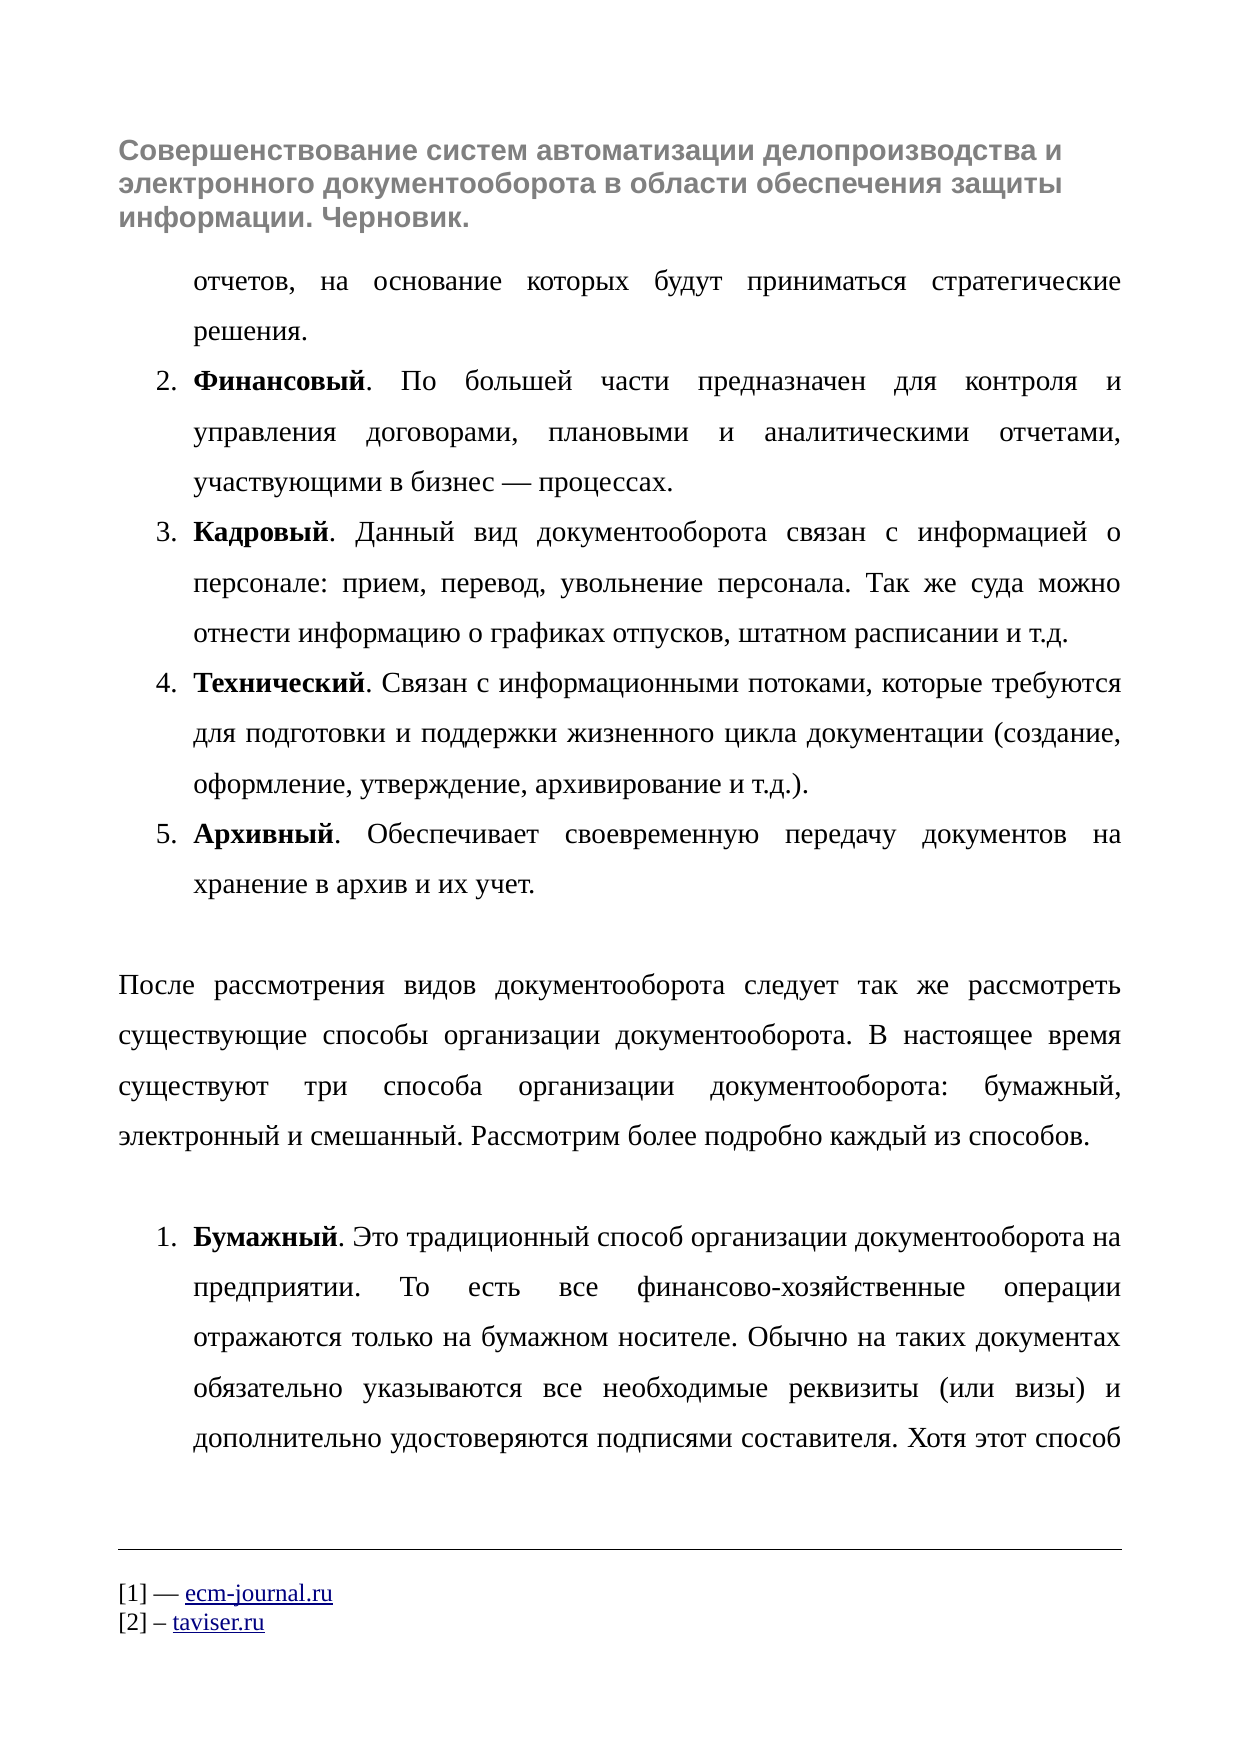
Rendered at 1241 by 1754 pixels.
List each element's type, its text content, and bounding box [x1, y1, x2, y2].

list Технический. Связан с информационными потоками, которые требуются для подготовки и поддержки жизненного цикла документации (создание, оформление, утверждение, архивирование и т.д.). [156, 665, 1122, 799]
list Бумажный. Это традиционный способ организации документооборота на предприятии. То есть все финансово-хозяйственные операции отражаются только на бумажном носителе. Обычно на таких документах обязательно указываются все необходимые реквизиты (или визы) и дополнительно удостоверяются подписями составителя. Хотя этот способ [156, 1219, 1122, 1453]
text После рассмотрения видов документооборота следует так же рассмотреть существующие способы организации документооборота. В настоящее время существуют три способа организации документооборота: бумажный, электронный и смешанный. Рассмотрим более подробно каждый из способов. [118, 967, 1122, 1152]
list Кадровый. Данный вид документооборота связан с информацией о персонале: прием, перевод, увольнение персонала. Так же суда можно отнести информацию о графиках отпусков, штатном расписании и т.д. [156, 514, 1122, 648]
list отчетов, на основание которых будут приниматься стратегические решения. [156, 263, 1122, 347]
list Финансовый. По большей части предназначен для контроля и управления договорами, плановыми и аналитическими отчетами, участвующими в бизнес — процессах. [156, 363, 1122, 498]
list Архивный. Обеспечивает своевременную передачу документов на хранение в архив и их учет. [156, 816, 1122, 900]
